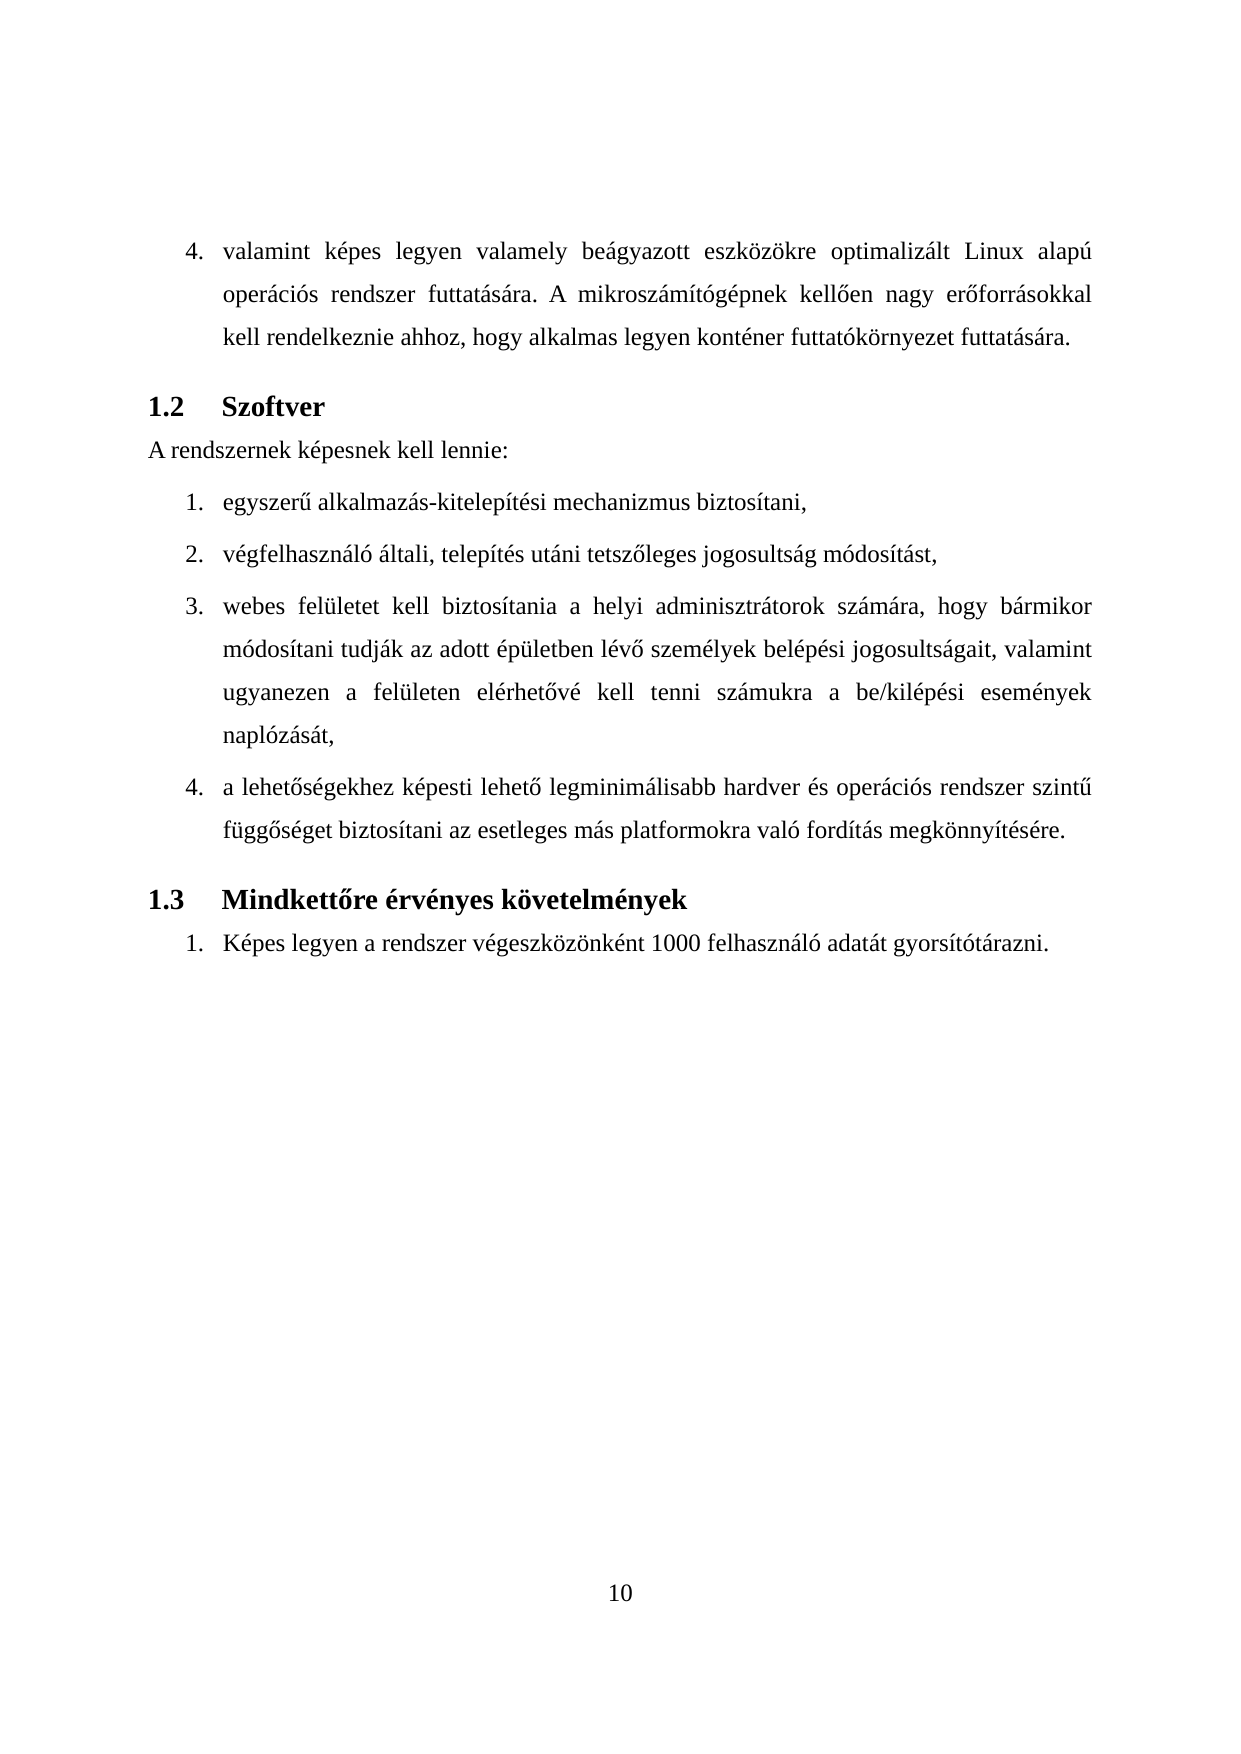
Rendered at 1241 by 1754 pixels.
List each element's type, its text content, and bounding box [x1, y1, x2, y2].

list a lehetőségekhez képesti lehető legminimálisabb hardver és operációs rendszer szintű függőséget biztosítani az esetleges más platformokra való fordítás megkönnyítésére. [185, 772, 1093, 844]
subtitle Szoftver [148, 389, 1093, 423]
subtitle Mindkettőre érvényes követelmények [148, 882, 1093, 916]
list egyszerű alkalmazás-kitelepítési mechanizmus biztosítani, [185, 487, 1093, 516]
list végfelhasználó általi, telepítés utáni tetszőleges jogosultság módosítást, [185, 539, 1093, 568]
list Képes legyen a rendszer végeszközönként 1000 felhasználó adatát gyorsítótárazni. [185, 928, 1093, 957]
list valamint képes legyen valamely beágyazott eszközökre optimalizált Linux alapú operációs rendszer futtatására. A mikroszámítógépnek kellően nagy erőforrásokkal kell rendelkeznie ahhoz, hogy alkalmas legyen konténer futtatókörnyezet futtatására. [185, 236, 1093, 351]
list webes felületet kell biztosítania a helyi adminisztrátorok számára, hogy bármikor módosítani tudják az adott épületben lévő személyek belépési jogosultságait, valamint ugyanezen a felületen elérhetővé kell tenni számukra a be/kilépési események naplózását, [185, 591, 1093, 749]
text A rendszernek képesnek kell lennie: [148, 435, 1093, 464]
